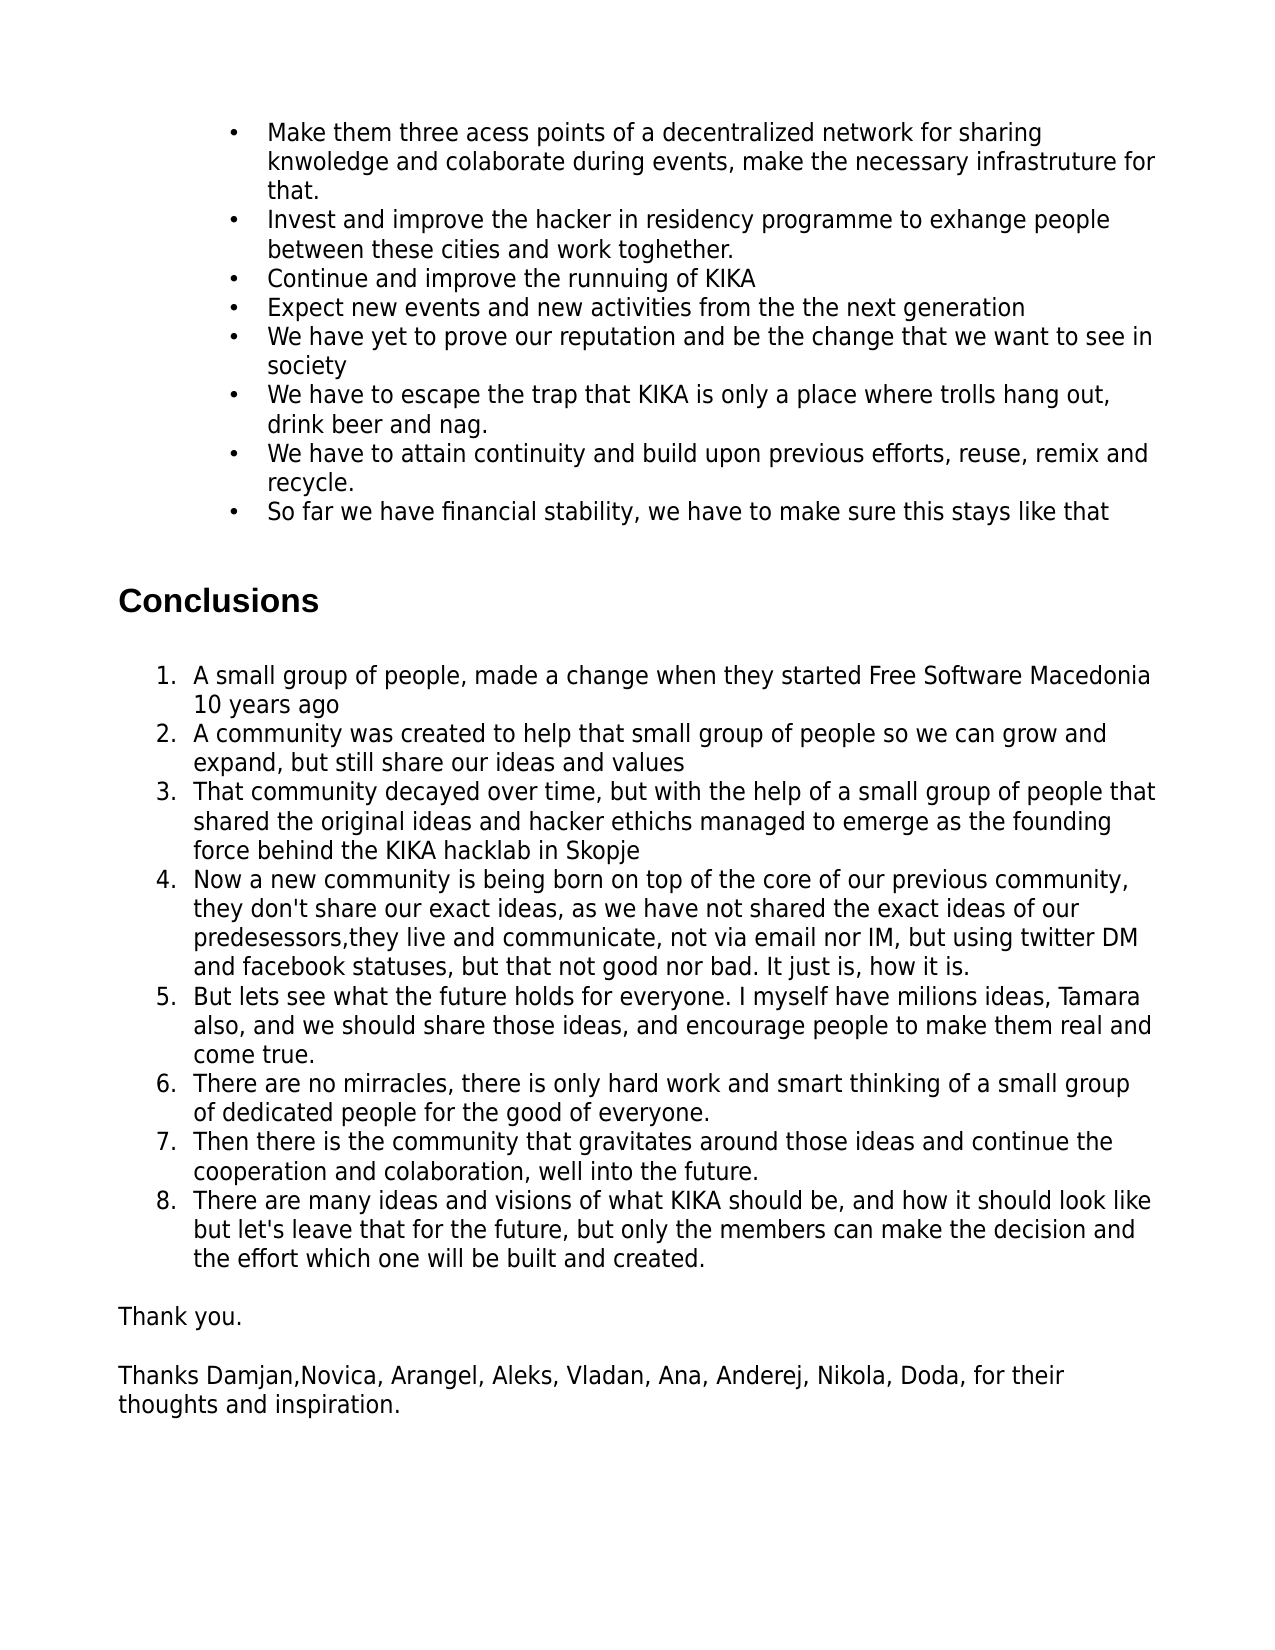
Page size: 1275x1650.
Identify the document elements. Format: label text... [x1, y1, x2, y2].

list So far we have financial stability, we have to make sure this stays like that [229, 497, 1157, 526]
subtitle Conclusions [118, 581, 1157, 619]
list Make them three acess points of a decentralized network for sharing knwoledge and colaborate during events, make the necessary infrastruture for that. [229, 118, 1157, 206]
list We have to attain continuity and build upon previous efforts, reuse, remix and recycle. [229, 439, 1157, 497]
list Invest and improve the hacker in residency programme to exhange people between these cities and work toghether. [229, 206, 1157, 264]
list Continue and improve the runnuing of KIKA [229, 264, 1157, 293]
list There are many ideas and visions of what KIKA should be, and how it should look like but let's leave that for the future, but only the members can make the decision and the effort which one will be built and created. [156, 1186, 1157, 1273]
text Thank you. [118, 1303, 1157, 1332]
list We have to escape the trap that KIKA is only a place where trolls hang out, drink beer and nag. [229, 381, 1157, 439]
list But lets see what the future holds for everyone. I myself have milions ideas, Tamara also, and we should share those ideas, and encourage people to make them real and come true. [156, 982, 1157, 1069]
list We have yet to prove our reputation and be the change that we want to see in society [229, 322, 1157, 381]
list Then there is the community that gravitates around those ideas and continue the cooperation and colaboration, well into the future. [156, 1128, 1157, 1186]
list Expect new events and new activities from the the next generation [229, 293, 1157, 322]
text Thanks Damjan,Novica, Arangel, Aleks, Vladan, Ana, Anderej, Nikola, Doda, for their thoughts and inspiration. [118, 1361, 1157, 1419]
list There are no mirracles, there is only hard work and smart thinking of a small group of dedicated people for the good of everyone. [156, 1069, 1157, 1128]
list That community decayed over time, but with the help of a small group of people that shared the original ideas and hacker ethichs managed to emerge as the founding force behind the KIKA hacklab in Skopje [156, 778, 1157, 865]
list A small group of people, made a change when they started Free Software Macedonia 10 years ago [156, 661, 1157, 719]
list Now a new community is being born on top of the core of our previous community, they don't share our exact ideas, as we have not shared the exact ideas of our predesessors,they live and communicate, not via email nor IM, but using twitter DM and facebook statuses, but that not good nor bad. It just is, how it is. [156, 865, 1157, 982]
list A community was created to help that small group of people so we can grow and expand, but still share our ideas and values [156, 719, 1157, 778]
